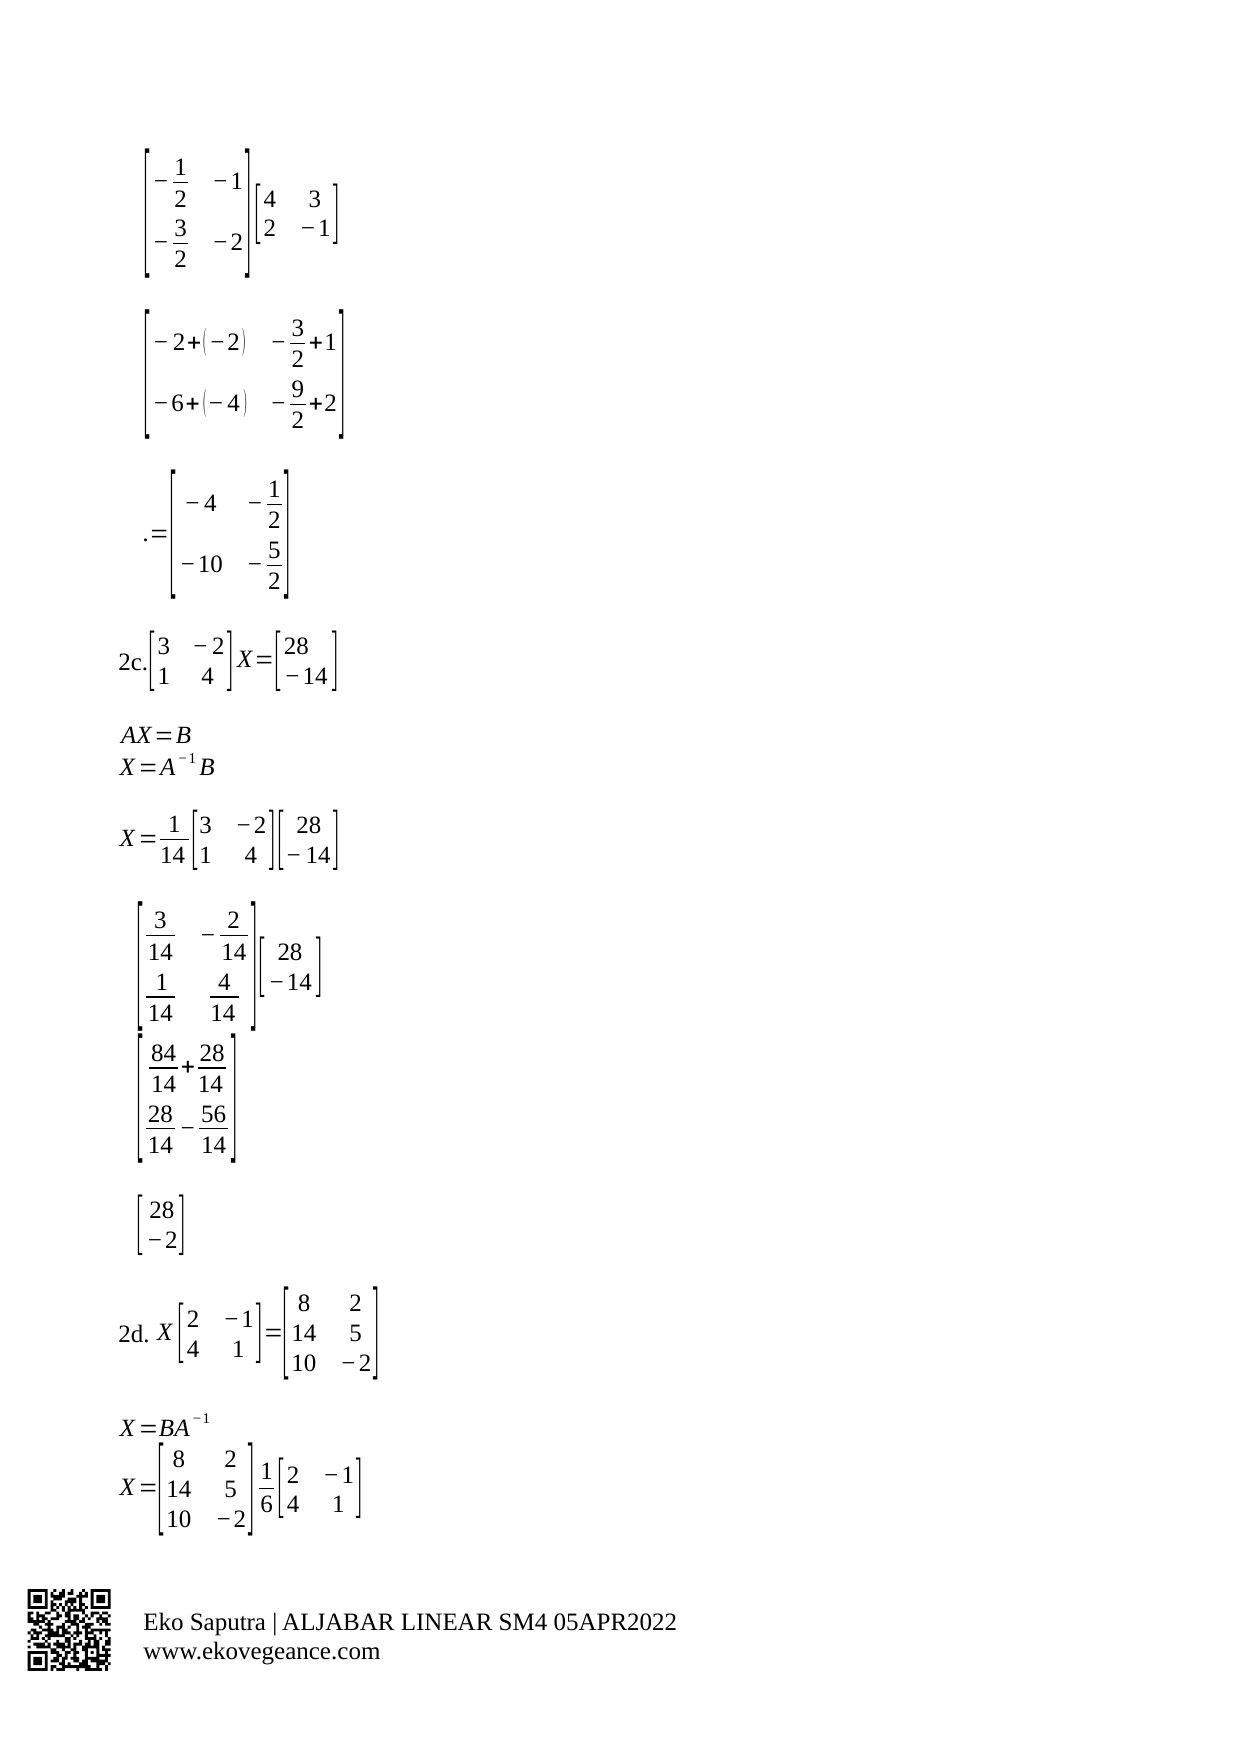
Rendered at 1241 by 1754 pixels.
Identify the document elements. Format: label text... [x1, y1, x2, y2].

text 2d. [118, 1285, 1122, 1381]
text 2c. [118, 630, 1122, 693]
